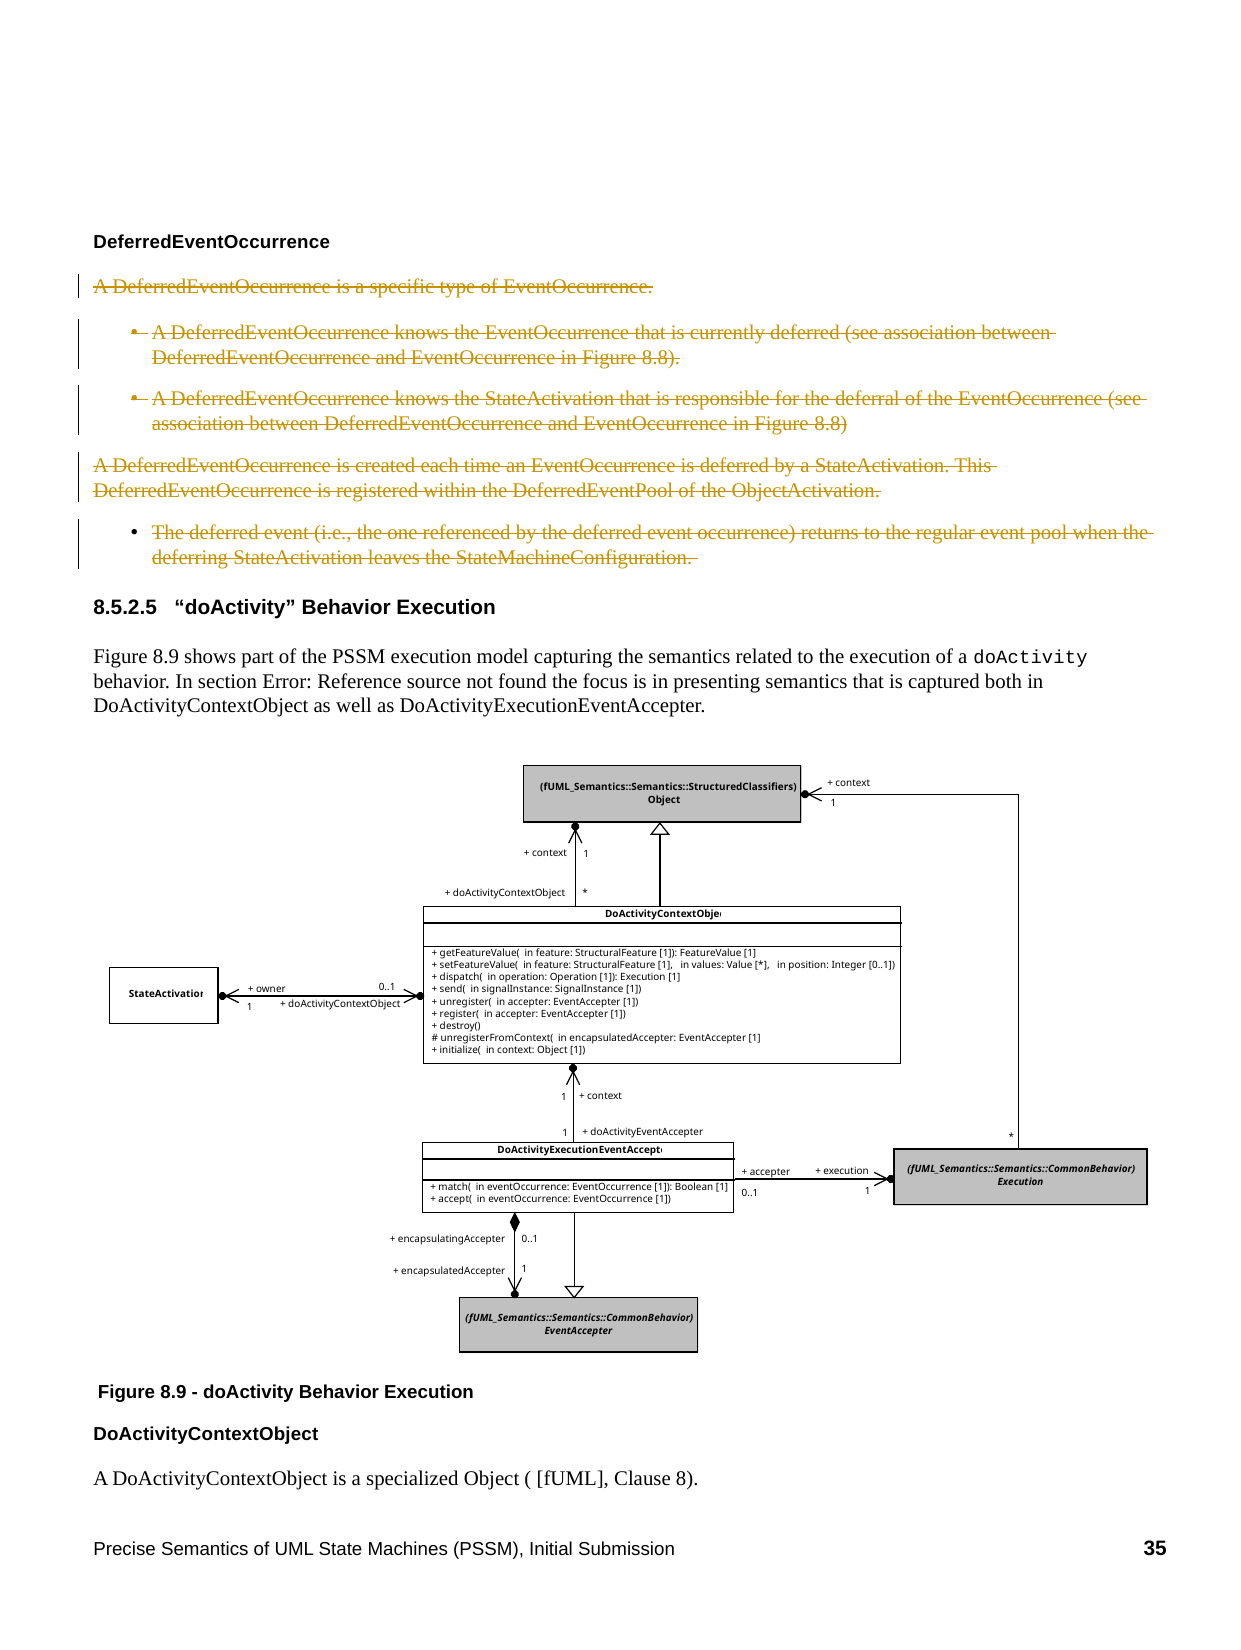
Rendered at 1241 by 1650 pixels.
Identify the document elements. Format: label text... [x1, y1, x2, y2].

text A DoActivityContextObject is a specialized Object ( [fUML], Clause 8). [93, 1465, 1164, 1489]
text Figure 8.9 shows part of the PSSM execution model capturing the semantics related to the execution of a doActivity behavior. In section Erreur : source de la référence non trouvée the focus is in presenting semantics that is captured both in DoActivityContextObject as well as DoActivityExecutionEventAccepter. [93, 644, 1164, 717]
subtitle “doActivity” Behavior Execution [93, 594, 1164, 619]
subtitle DeferredEventOccurrence [93, 231, 1164, 253]
text Figure 8.9 - doActivity Behavior Execution [98, 1380, 1159, 1402]
subtitle DoActivityContextObject [93, 738, 1164, 1444]
